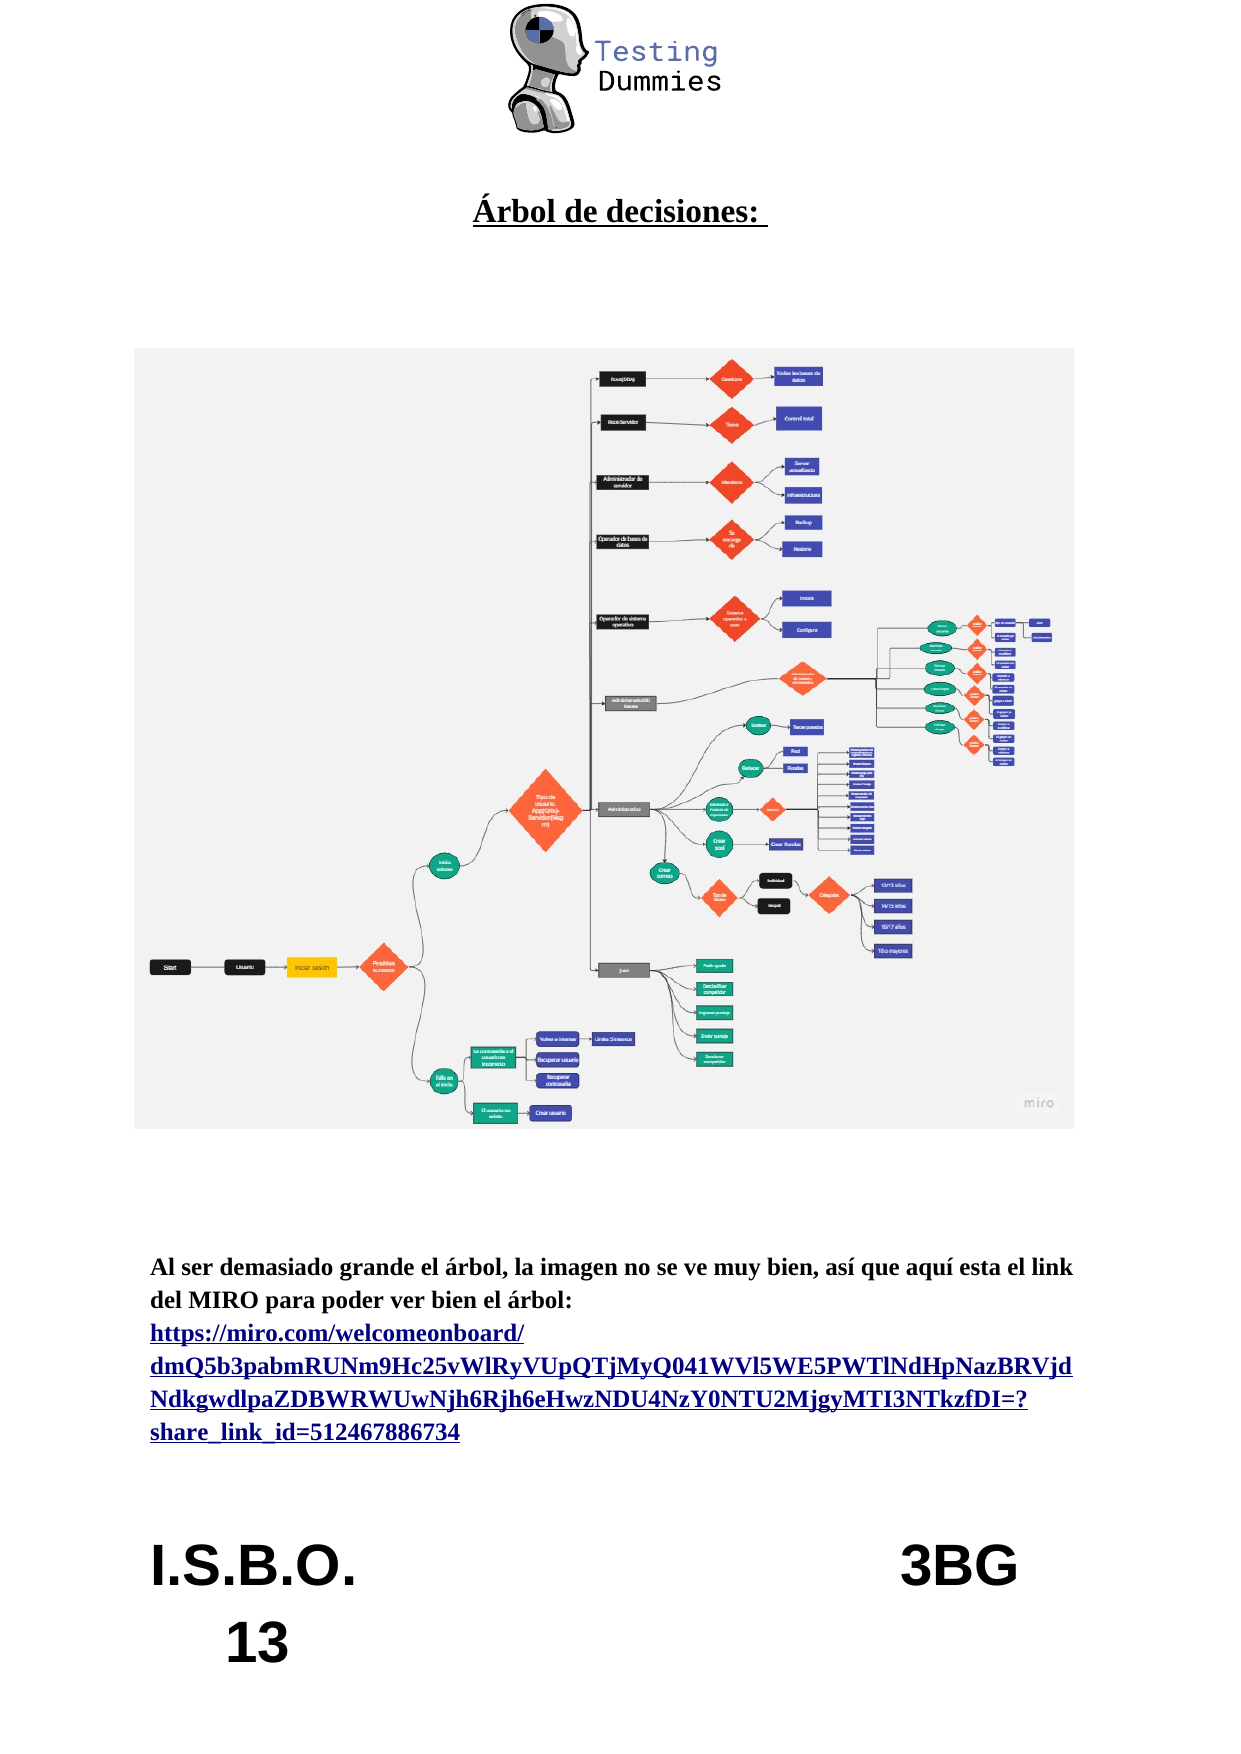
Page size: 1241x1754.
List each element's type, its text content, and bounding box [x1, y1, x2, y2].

subtitle Árbol de decisiones: [150, 192, 1090, 285]
text Al ser demasiado grande el árbol, la imagen no se ve muy bien, así que aquí esta el link del MIRO para poder ver bien el árbol: [150, 1252, 1090, 1313]
text https://miro.com/welcomeonboard/dmQ5b3pabmRUNm9Hc25vWlRyVUpQTjMyQ041WVl5WE5PWTlNdHpNazBRVjdNdkgwdlpaZDBWRWUwNjh6Rjh6eHwzNDU4NzY0NTU2MjgyMTI3NTkzfDI=?share_link_id=512467886734 [150, 1318, 1090, 1446]
picture [134, 348, 1075, 1129]
